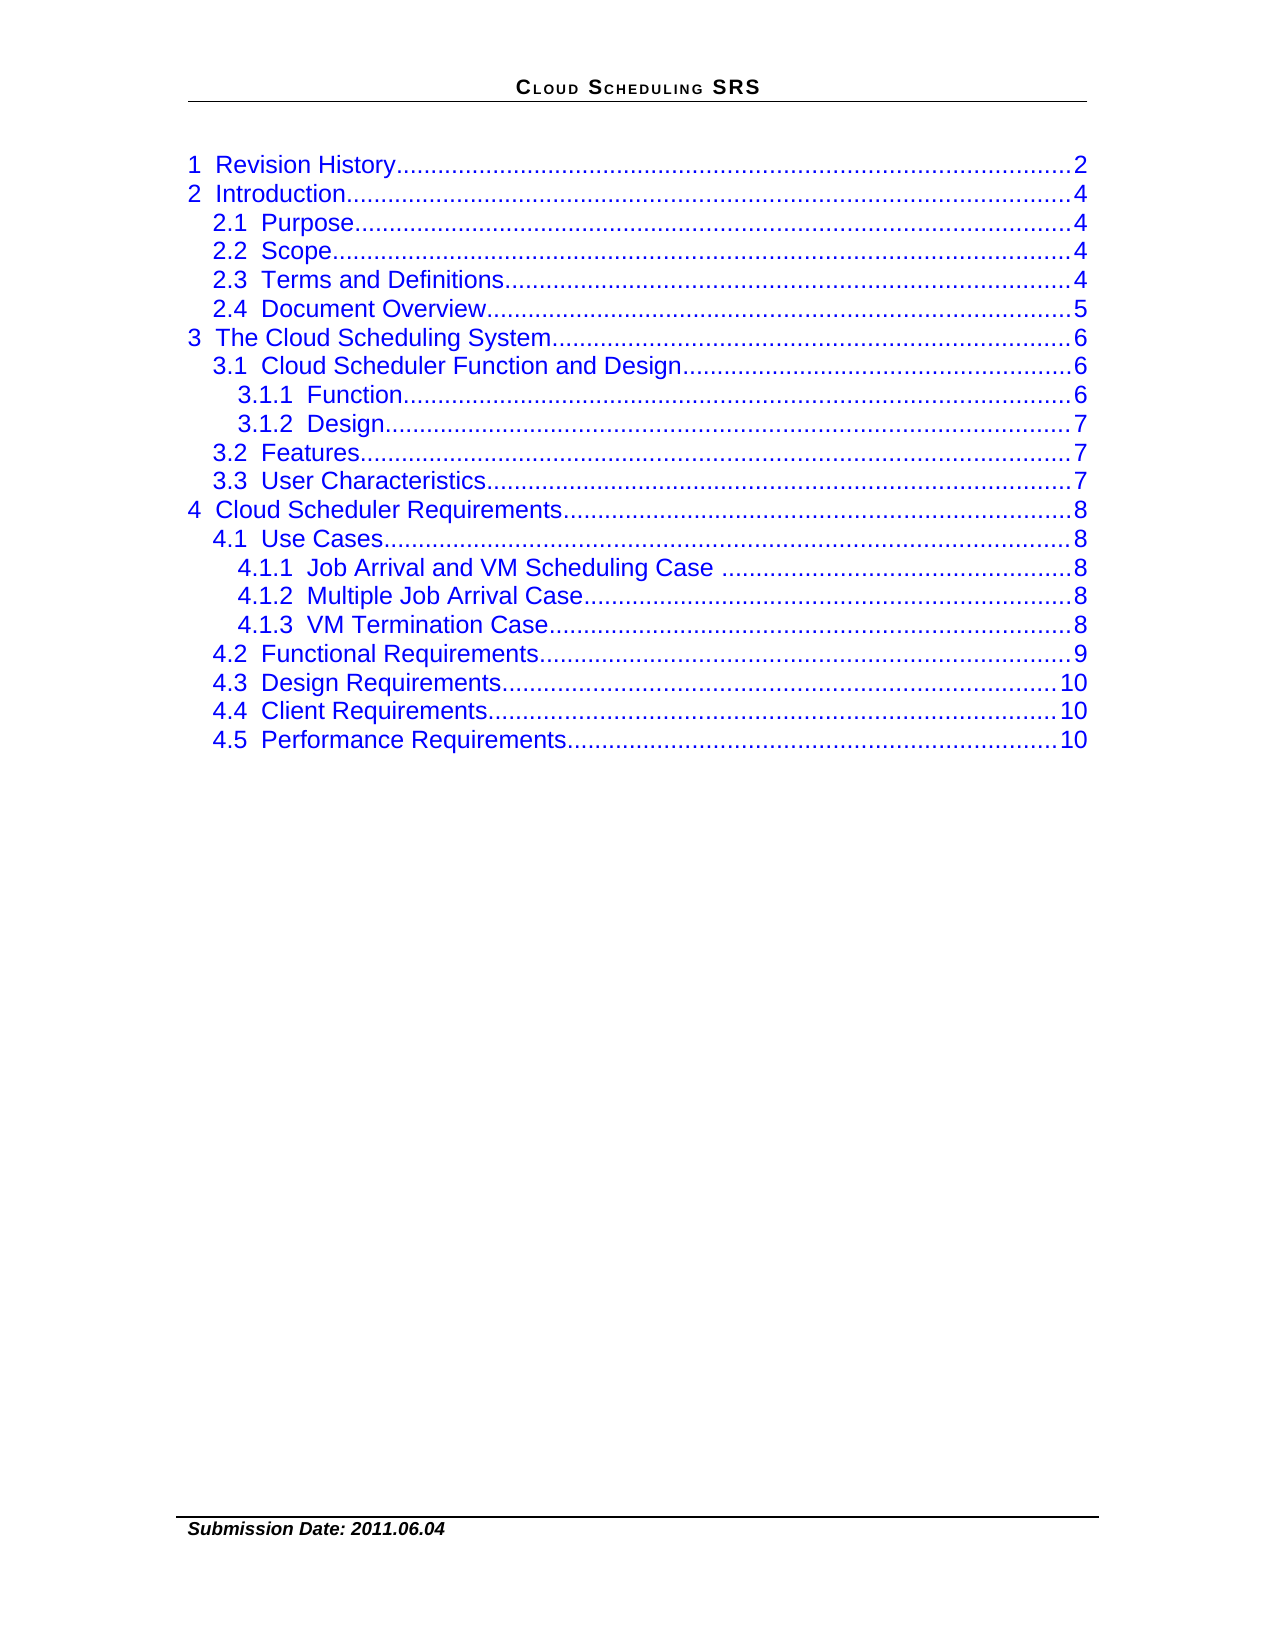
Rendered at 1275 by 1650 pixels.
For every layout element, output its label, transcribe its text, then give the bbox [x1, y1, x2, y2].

text 2.3 Terms and Definitions 4 [212, 265, 1087, 294]
text 3.1 Cloud Scheduler Function and Design 6 [212, 351, 1087, 380]
text 2.2 Scope 4 [212, 236, 1087, 265]
text 3.2 Features 7 [212, 437, 1087, 466]
text 4.2 Functional Requirements 9 [212, 639, 1087, 667]
text 4.1 Use Cases 8 [212, 524, 1087, 552]
text 3.1.2 Design 7 [237, 409, 1087, 437]
text 2 Introduction 4 [187, 179, 1087, 207]
text 2.4 Document Overview 5 [212, 294, 1087, 322]
text 3.1.1 Function 6 [237, 380, 1087, 409]
text 4 Cloud Scheduler Requirements 8 [187, 495, 1087, 524]
text 4.5 Performance Requirements 10 [212, 725, 1087, 754]
text 3 The Cloud Scheduling System 6 [187, 322, 1087, 351]
text 4.1.1 Job Arrival and VM Scheduling Case 8 [237, 552, 1087, 581]
text 2.1 Purpose 4 [212, 207, 1087, 236]
text 4.1.3 VM Termination Case 8 [237, 610, 1087, 639]
text 4.3 Design Requirements 10 [212, 667, 1087, 696]
text 3.3 User Characteristics 7 [212, 466, 1087, 495]
text 4.4 Client Requirements 10 [212, 696, 1087, 725]
text 1 Revision History 2 [187, 150, 1087, 179]
text 4.1.2 Multiple Job Arrival Case 8 [237, 581, 1087, 610]
